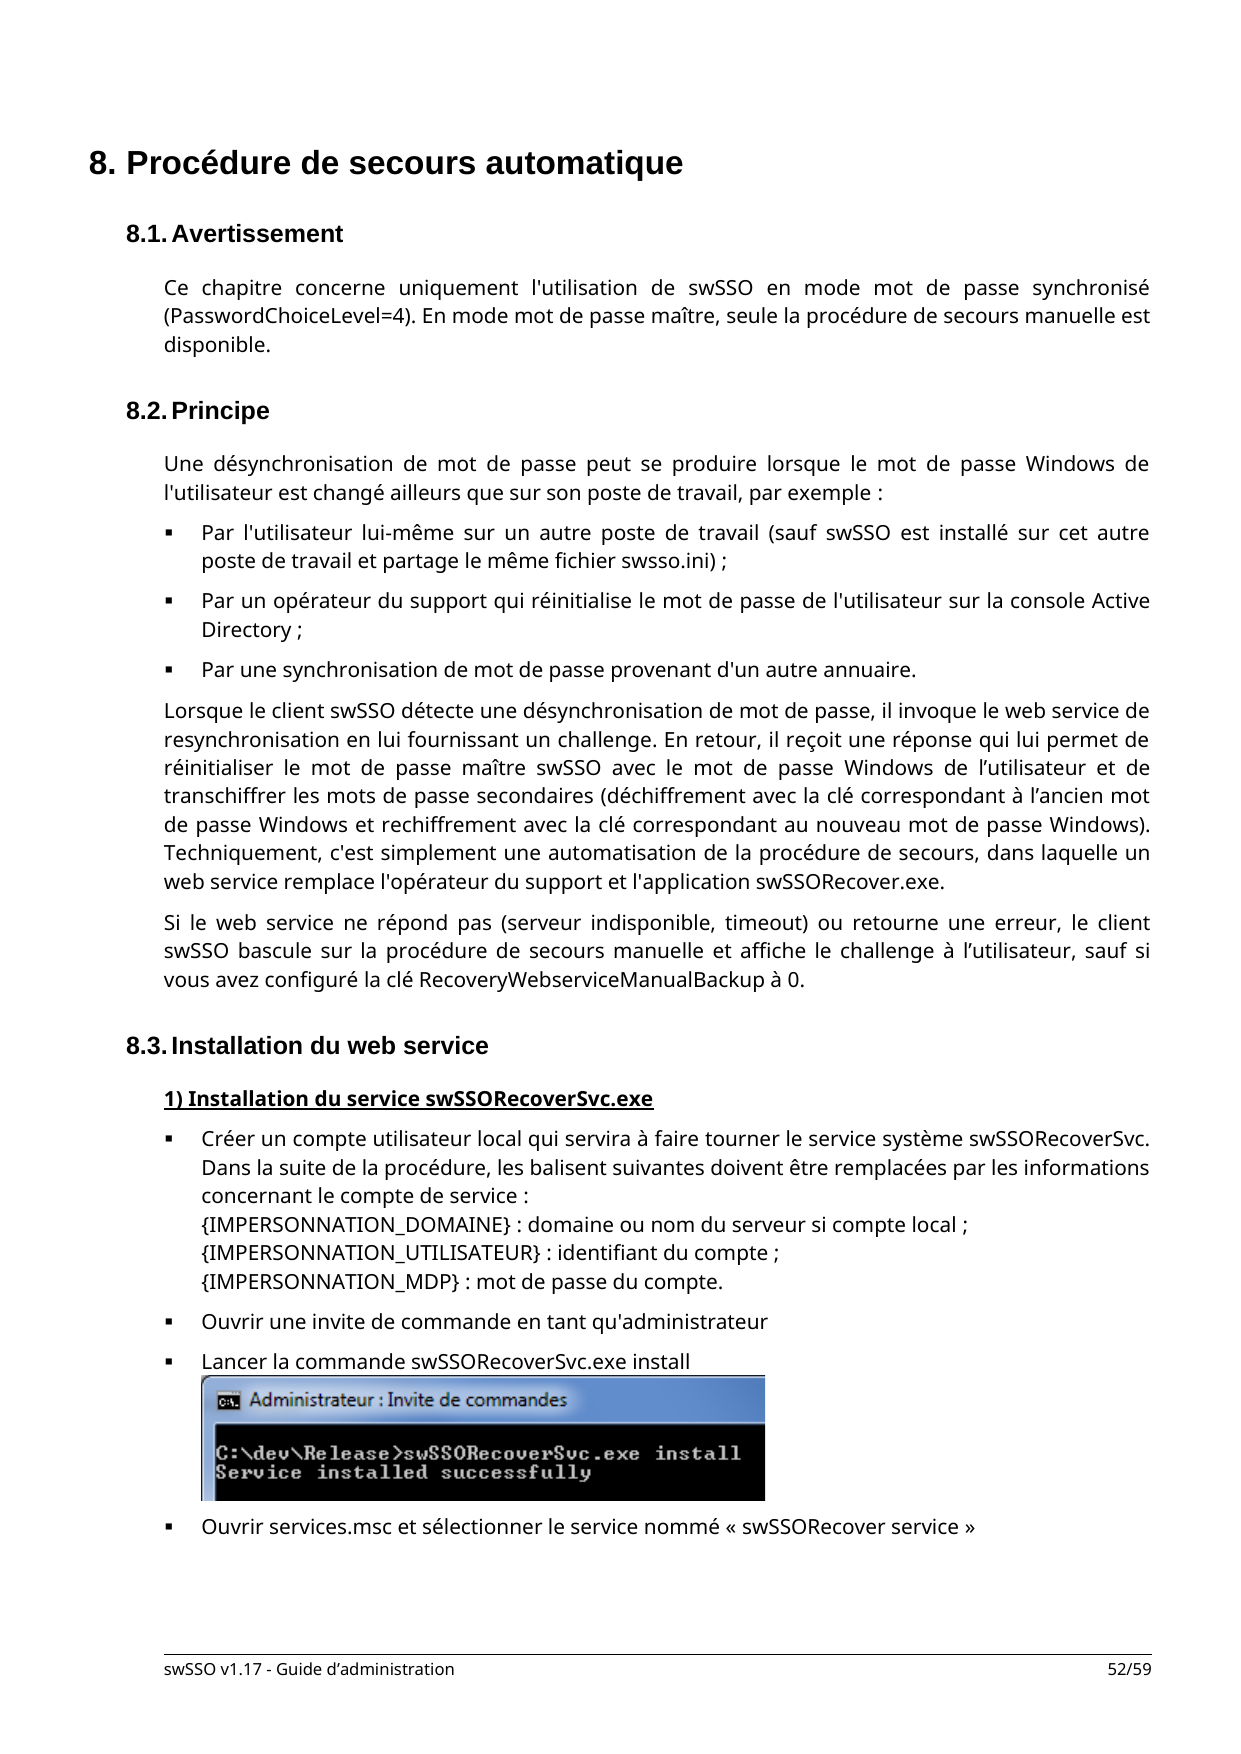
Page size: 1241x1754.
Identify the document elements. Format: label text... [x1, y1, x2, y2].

list Par un opérateur du support qui réinitialise le mot de passe de l'utilisateur sur la console Active Directory ; [164, 587, 1152, 643]
subtitle Principe [126, 396, 1152, 424]
text {IMPERSONNATION_DOMAINE} : domaine ou nom du serveur si compte local ; [201, 1210, 1152, 1238]
picture [201, 1375, 766, 1501]
text Si le web service ne répond pas (serveur indisponible, timeout) ou retourne une erreur, le client swSSO bascule sur la procédure de secours manuelle et affiche le challenge à l’utilisateur, sauf si vous avez configuré la clé RecoveryWebserviceManualBackup à 0. [164, 908, 1152, 993]
subtitle Procédure de secours automatique [89, 143, 1152, 182]
subtitle Avertissement [126, 219, 1152, 248]
list Ouvrir une invite de commande en tant qu'administrateur [164, 1307, 1152, 1335]
text Lorsque le client swSSO détecte une désynchronisation de mot de passe, il invoque le web service de resynchronisation en lui fournissant un challenge. En retour, il reçoit une réponse qui lui permet de réinitialiser le mot de passe maître swSSO avec le mot de passe Windows de l’utilisateur et de transchiffrer les mots de passe secondaires (déchiffrement avec la clé correspondant à l’ancien mot de passe Windows et rechiffrement avec la clé correspondant au nouveau mot de passe Windows). Techniquement, c'est simplement une automatisation de la procédure de secours, dans laquelle un web service remplace l'opérateur du support et l'application swSSORecover.exe. [164, 696, 1152, 895]
text {IMPERSONNATION_UTILISATEUR} : identifiant du compte ; [201, 1238, 1152, 1267]
list Ouvrir services.msc et sélectionner le service nommé « swSSORecover service » [164, 1512, 1152, 1541]
list Lancer la commande swSSORecoverSvc.exe install [164, 1347, 1152, 1376]
subtitle Installation du web service [126, 1031, 1152, 1059]
list Par l'utilisateur lui-même sur un autre poste de travail (sauf swSSO est installé sur cet autre poste de travail et partage le même fichier swsso.ini) ; [164, 518, 1152, 575]
text 1) Installation du service swSSORecoverSvc.exe [164, 1084, 1152, 1113]
text Ce chapitre concerne uniquement l'utilisation de swSSO en mode mot de passe synchronisé (PasswordChoiceLevel=4). En mode mot de passe maître, seule la procédure de secours manuelle est disponible. [164, 273, 1152, 358]
text Une désynchronisation de mot de passe peut se produire lorsque le mot de passe Windows de l'utilisateur est changé ailleurs que sur son poste de travail, par exemple : [164, 449, 1152, 506]
list Par une synchronisation de mot de passe provenant d'un autre annuaire. [164, 655, 1152, 684]
list Créer un compte utilisateur local qui servira à faire tourner le service système swSSORecoverSvc. Dans la suite de la procédure, les balisent suivantes doivent être remplacées par les informations concernant le compte de service : [164, 1124, 1152, 1210]
text {IMPERSONNATION_MDP} : mot de passe du compte. [201, 1267, 1152, 1295]
